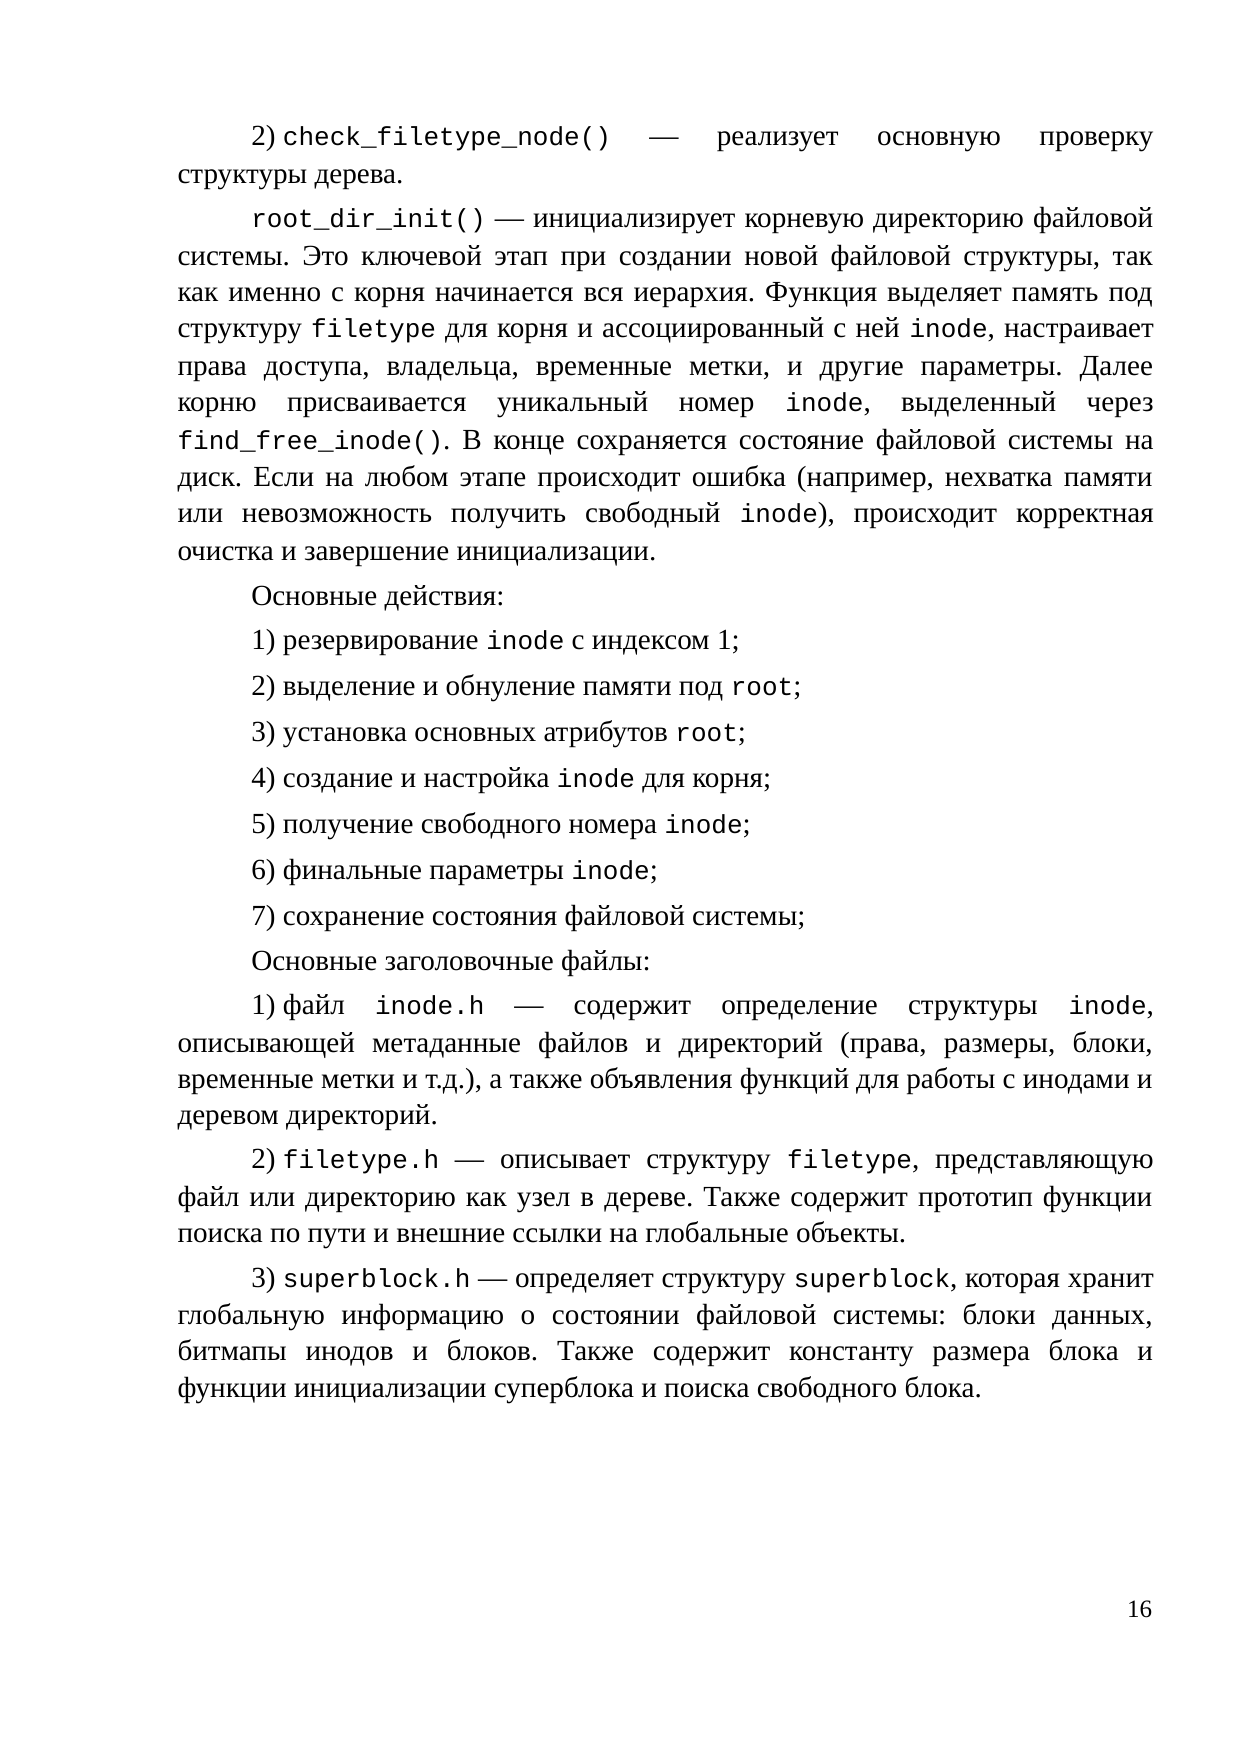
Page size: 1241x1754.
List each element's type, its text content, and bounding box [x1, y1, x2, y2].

text 6) финальные параметры inode; [571, 852, 1154, 887]
text 2) check_filetype_node() — реализует основную проверку структуры дерева. [177, 152, 1154, 189]
text 2) выделение и обнуление памяти под root; [793, 668, 1154, 703]
text 4) создание и настройка inode для корня; [635, 760, 1154, 795]
text 2) filetype.h — описывает структуру filetype, представляющую файл или директорию как узел в дереве. Также содержит прототип функции поиска по пути и внешние ссылки на глобальные объекты. [177, 1213, 1154, 1249]
text root_dir_init() — инициализирует корневую директорию файловой системы. Это ключевой этап при создании новой файловой структуры, так как именно с корня начинается вся иерархия. Функция выделяет память под структуру filetype для корня и ассоциированный с ней inode, настраивает права доступа, владельца, временные метки, и другие параметры. Далее корню присваивается уникальный номер inode, выделенный через find_free_inode(). В конце сохраняется состояние файловой системы на диск. Если на любом этапе происходит ошибка (например, нехватка памяти или невозможность получить свободный inode), происходит корректная очистка и завершение инициализации. [177, 493, 1154, 567]
text root_dir_init() — инициализирует корневую директорию файловой системы. Это ключевой этап при создании новой файловой структуры, так как именно с корня начинается вся иерархия. Функция выделяет память под структуру filetype для корня и ассоциированный с ней inode, настраивает права доступа, владельца, временные метки, и другие параметры. Далее корню присваивается уникальный номер inode, выделенный через find_free_inode(). В конце сохраняется состояние файловой системы на диск. Если на любом этапе происходит ошибка (например, нехватка памяти или невозможность получить свободный inode), происходит корректная очистка и завершение инициализации. [177, 308, 1154, 348]
text 2) filetype.h — описывает структуру filetype, представляющую файл или директорию как узел в дереве. Также содержит прототип функции поиска по пути и внешние ссылки на глобальные объекты. [177, 1175, 1154, 1179]
text 1) файл inode.h — содержит определение структуры inode, описывающей метаданные файлов и директорий (права, размеры, блоки, временные метки и т.д.), а также объявления функций для работы с инодами и деревом директорий. [177, 1094, 1154, 1131]
text 5) получение свободного номера inode; [664, 806, 1154, 841]
text 1) резервирование inode с индексом 1; [564, 622, 1154, 657]
text Основные заголовочные файлы: [651, 943, 1154, 976]
text 7) сохранение состояния файловой системы; [806, 898, 1154, 932]
text 2) check_filetype_node() — реализует основную проверку структуры дерева. [283, 118, 611, 124]
text 3) установка основных атрибутов root; [738, 714, 1154, 749]
text 3) superblock.h — определяет структуру superblock, которая хранит глобальную информацию о состоянии файловой системы: блоки данных, битмапы инодов и блоков. Также содержит константу размера блока и функции инициализации суперблока и поиска свободного блока. [177, 1367, 1154, 1403]
text Основные действия: [504, 578, 1154, 611]
